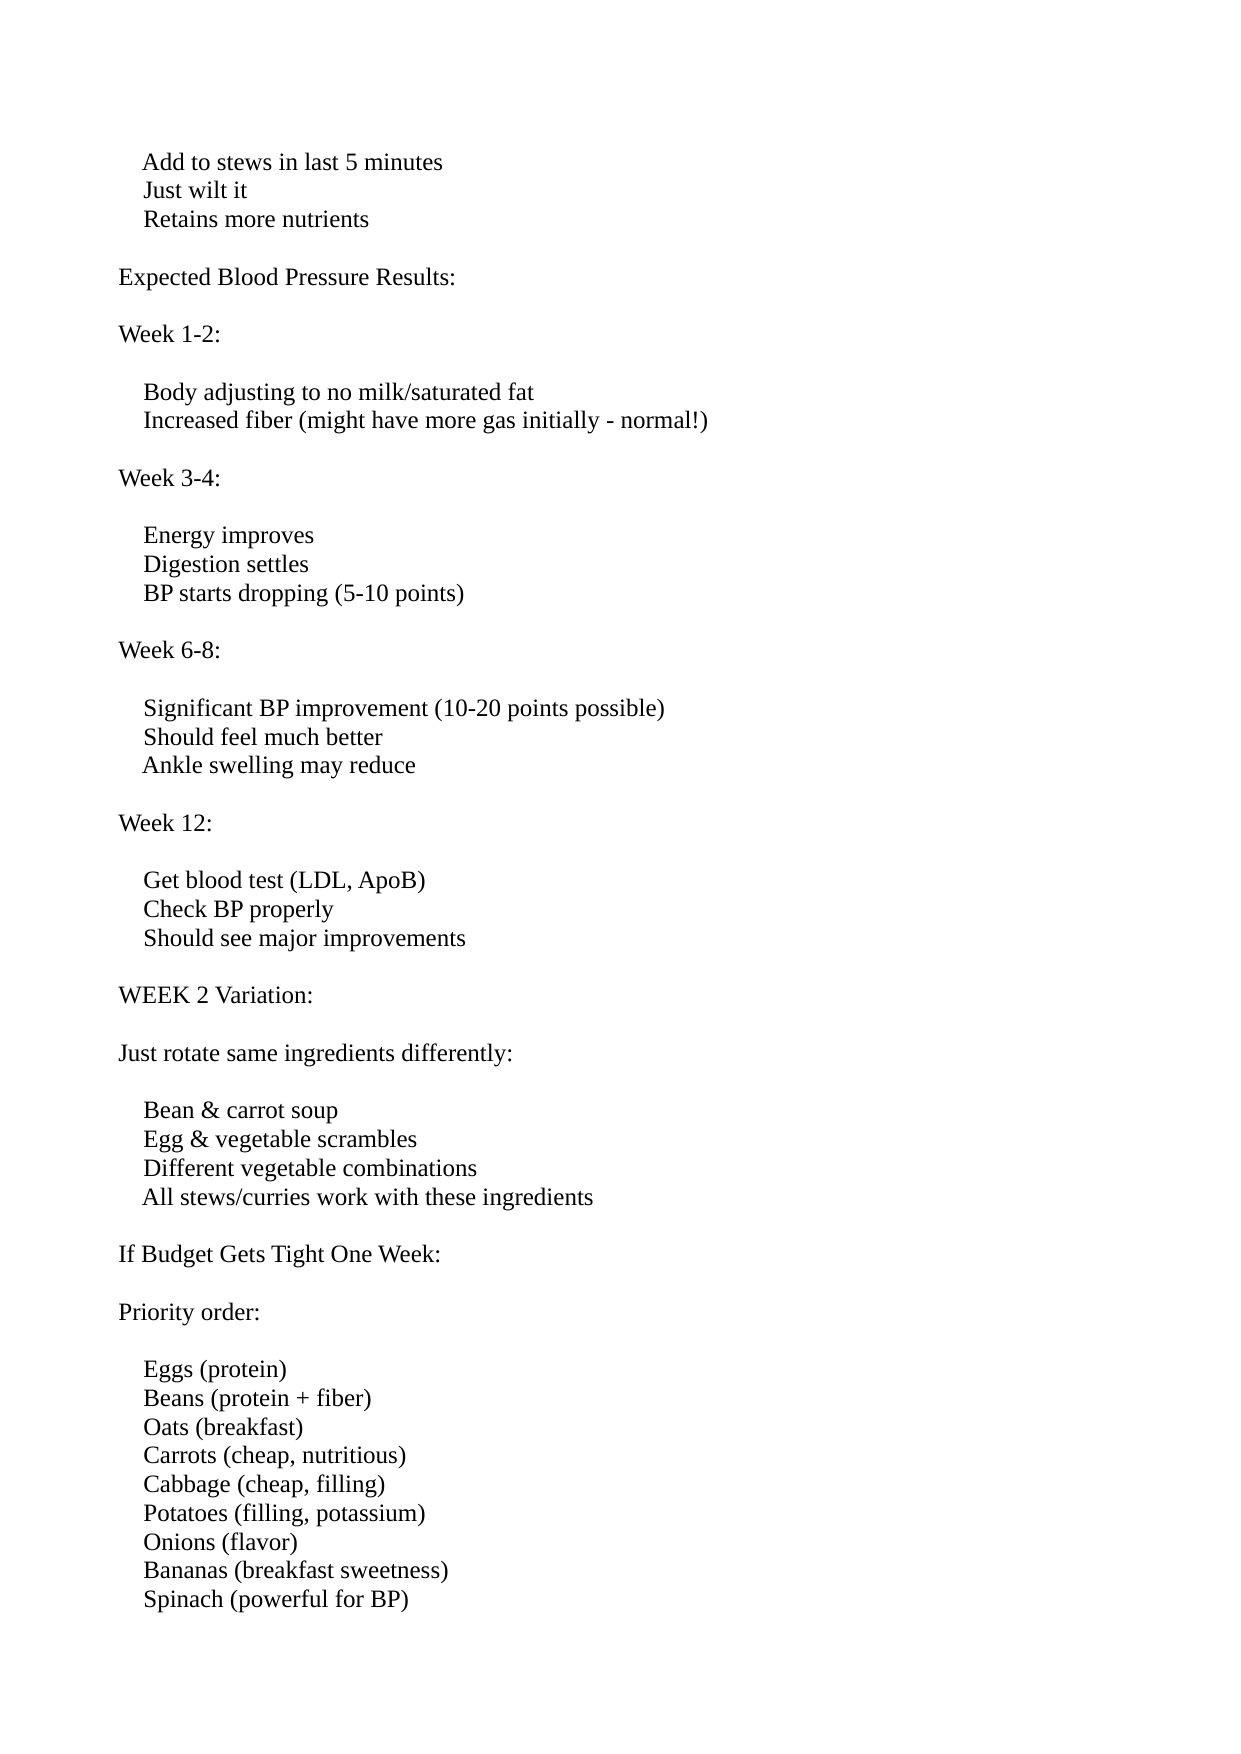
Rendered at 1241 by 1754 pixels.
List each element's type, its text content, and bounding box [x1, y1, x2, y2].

text Week 3-4: [118, 463, 1122, 492]
text Potatoes (filling, potassium) [118, 1498, 1122, 1527]
text Oats (breakfast) [118, 1412, 1122, 1441]
text Priority order: [118, 1297, 1122, 1326]
text Retains more nutrients [118, 204, 1122, 233]
text Add to stews in last 5 minutes [118, 147, 1122, 176]
text Cabbage (cheap, filling) [118, 1469, 1122, 1498]
text Week 6-8: [118, 636, 1122, 664]
text All stews/curries work with these ingredients [118, 1182, 1122, 1211]
text If Budget Gets Tight One Week: [118, 1239, 1122, 1268]
text Significant BP improvement (10-20 points possible) [118, 693, 1122, 722]
text Carrots (cheap, nutritious) [118, 1441, 1122, 1469]
text Just rotate same ingredients differently: [118, 1038, 1122, 1067]
text Spinach (powerful for BP) [118, 1584, 1122, 1613]
text Energy improves [118, 521, 1122, 549]
text Week 1-2: [118, 319, 1122, 348]
text Bananas (breakfast sweetness) [118, 1556, 1122, 1584]
text Different vegetable combinations [118, 1153, 1122, 1182]
text Egg & vegetable scrambles [118, 1124, 1122, 1153]
text Body adjusting to no milk/saturated fat [118, 377, 1122, 406]
text Just wilt it [118, 176, 1122, 204]
text Check BP properly [118, 894, 1122, 923]
text Onions (flavor) [118, 1527, 1122, 1556]
text Get blood test (LDL, ApoB) [118, 866, 1122, 894]
text Should feel much better [118, 722, 1122, 751]
text Eggs (protein) [118, 1354, 1122, 1383]
text Beans (protein + fiber) [118, 1383, 1122, 1412]
text Digestion settles [118, 549, 1122, 578]
text WEEK 2 Variation: [118, 981, 1122, 1009]
text BP starts dropping (5-10 points) [118, 578, 1122, 607]
text Increased fiber (might have more gas initially - normal!) [118, 406, 1122, 434]
text Should see major improvements [118, 923, 1122, 952]
text Bean & carrot soup [118, 1096, 1122, 1124]
text Week 12: [118, 808, 1122, 837]
text Expected Blood Pressure Results: [118, 262, 1122, 291]
text Ankle swelling may reduce [118, 751, 1122, 779]
